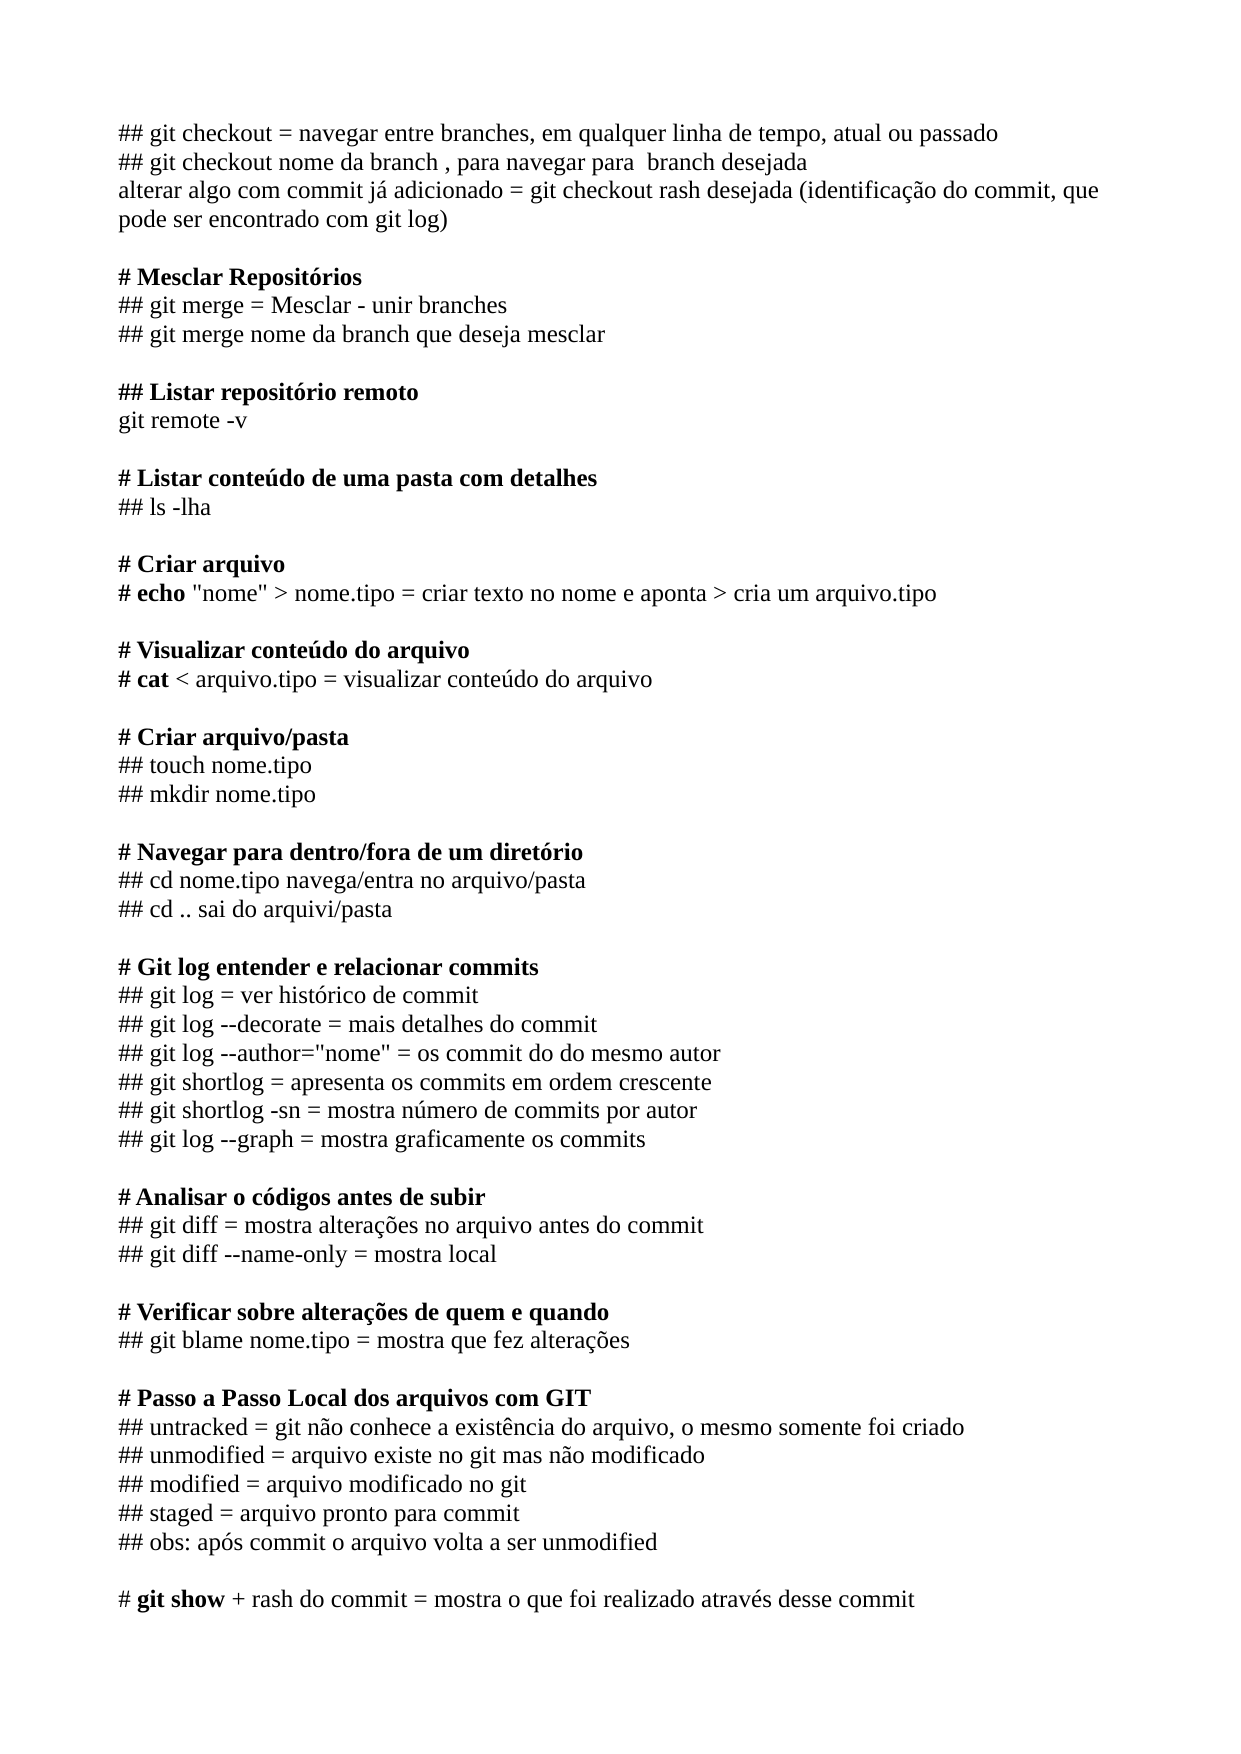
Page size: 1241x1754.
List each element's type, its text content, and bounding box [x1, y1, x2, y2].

text ## git merge = Mesclar - unir branches [118, 291, 1122, 319]
text # cat < arquivo.tipo = visualizar conteúdo do arquivo [118, 664, 1122, 693]
text ## Listar repositório remoto [118, 377, 1122, 406]
text ## mkdir nome.tipo [118, 779, 1122, 808]
text # git show + rash do commit = mostra o que foi realizado através desse commit [118, 1584, 1122, 1613]
text ## git shortlog -sn = mostra número de commits por autor [118, 1096, 1122, 1124]
text # Verificar sobre alterações de quem e quando [118, 1297, 1122, 1326]
text ## git shortlog = apresenta os commits em ordem crescente [118, 1067, 1122, 1096]
text ## ls -lha [118, 492, 1122, 521]
text # Navegar para dentro/fora de um diretório [118, 837, 1122, 866]
text ## unmodified = arquivo existe no git mas não modificado [118, 1441, 1122, 1469]
text git remote -v [118, 406, 1122, 434]
text # Git log entender e relacionar commits [118, 952, 1122, 981]
text ## modified = arquivo modificado no git [118, 1469, 1122, 1498]
text ## git checkout nome da branch , para navegar para branch desejada [118, 147, 1122, 176]
text ## git blame nome.tipo = mostra que fez alterações [118, 1326, 1122, 1354]
text ## git checkout = navegar entre branches, em qualquer linha de tempo, atual ou passado [118, 118, 1122, 147]
text # Mesclar Repositórios [118, 262, 1122, 291]
text # Criar arquivo/pasta [118, 722, 1122, 751]
text # Listar conteúdo de uma pasta com detalhes [118, 463, 1122, 492]
text ## git merge nome da branch que deseja mesclar [118, 319, 1122, 348]
text alterar algo com commit já adicionado = git checkout rash desejada (identificação do commit, que pode ser encontrado com git log) [118, 176, 1122, 233]
text ## git log --decorate = mais detalhes do commit [118, 1009, 1122, 1038]
text ## git log = ver histórico de commit [118, 981, 1122, 1009]
text ## git diff = mostra alterações no arquivo antes do commit [118, 1211, 1122, 1239]
text # Criar arquivo [118, 549, 1122, 578]
text ## git log --author="nome" = os commit do do mesmo autor [118, 1038, 1122, 1067]
text ## git log --graph = mostra graficamente os commits [118, 1124, 1122, 1153]
text ## touch nome.tipo [118, 751, 1122, 779]
text ## untracked = git não conhece a existência do arquivo, o mesmo somente foi criado [118, 1412, 1122, 1441]
text ## cd nome.tipo navega/entra no arquivo/pasta [118, 866, 1122, 894]
text # Passo a Passo Local dos arquivos com GIT [118, 1383, 1122, 1412]
text ## cd .. sai do arquivi/pasta [118, 894, 1122, 923]
text ## git diff --name-only = mostra local [118, 1239, 1122, 1268]
text ## staged = arquivo pronto para commit [118, 1498, 1122, 1527]
text # Visualizar conteúdo do arquivo [118, 636, 1122, 664]
text # Analisar o códigos antes de subir [118, 1182, 1122, 1211]
text ## obs: após commit o arquivo volta a ser unmodified [118, 1527, 1122, 1556]
text # echo "nome" > nome.tipo = criar texto no nome e aponta > cria um arquivo.tipo [118, 578, 1122, 607]
